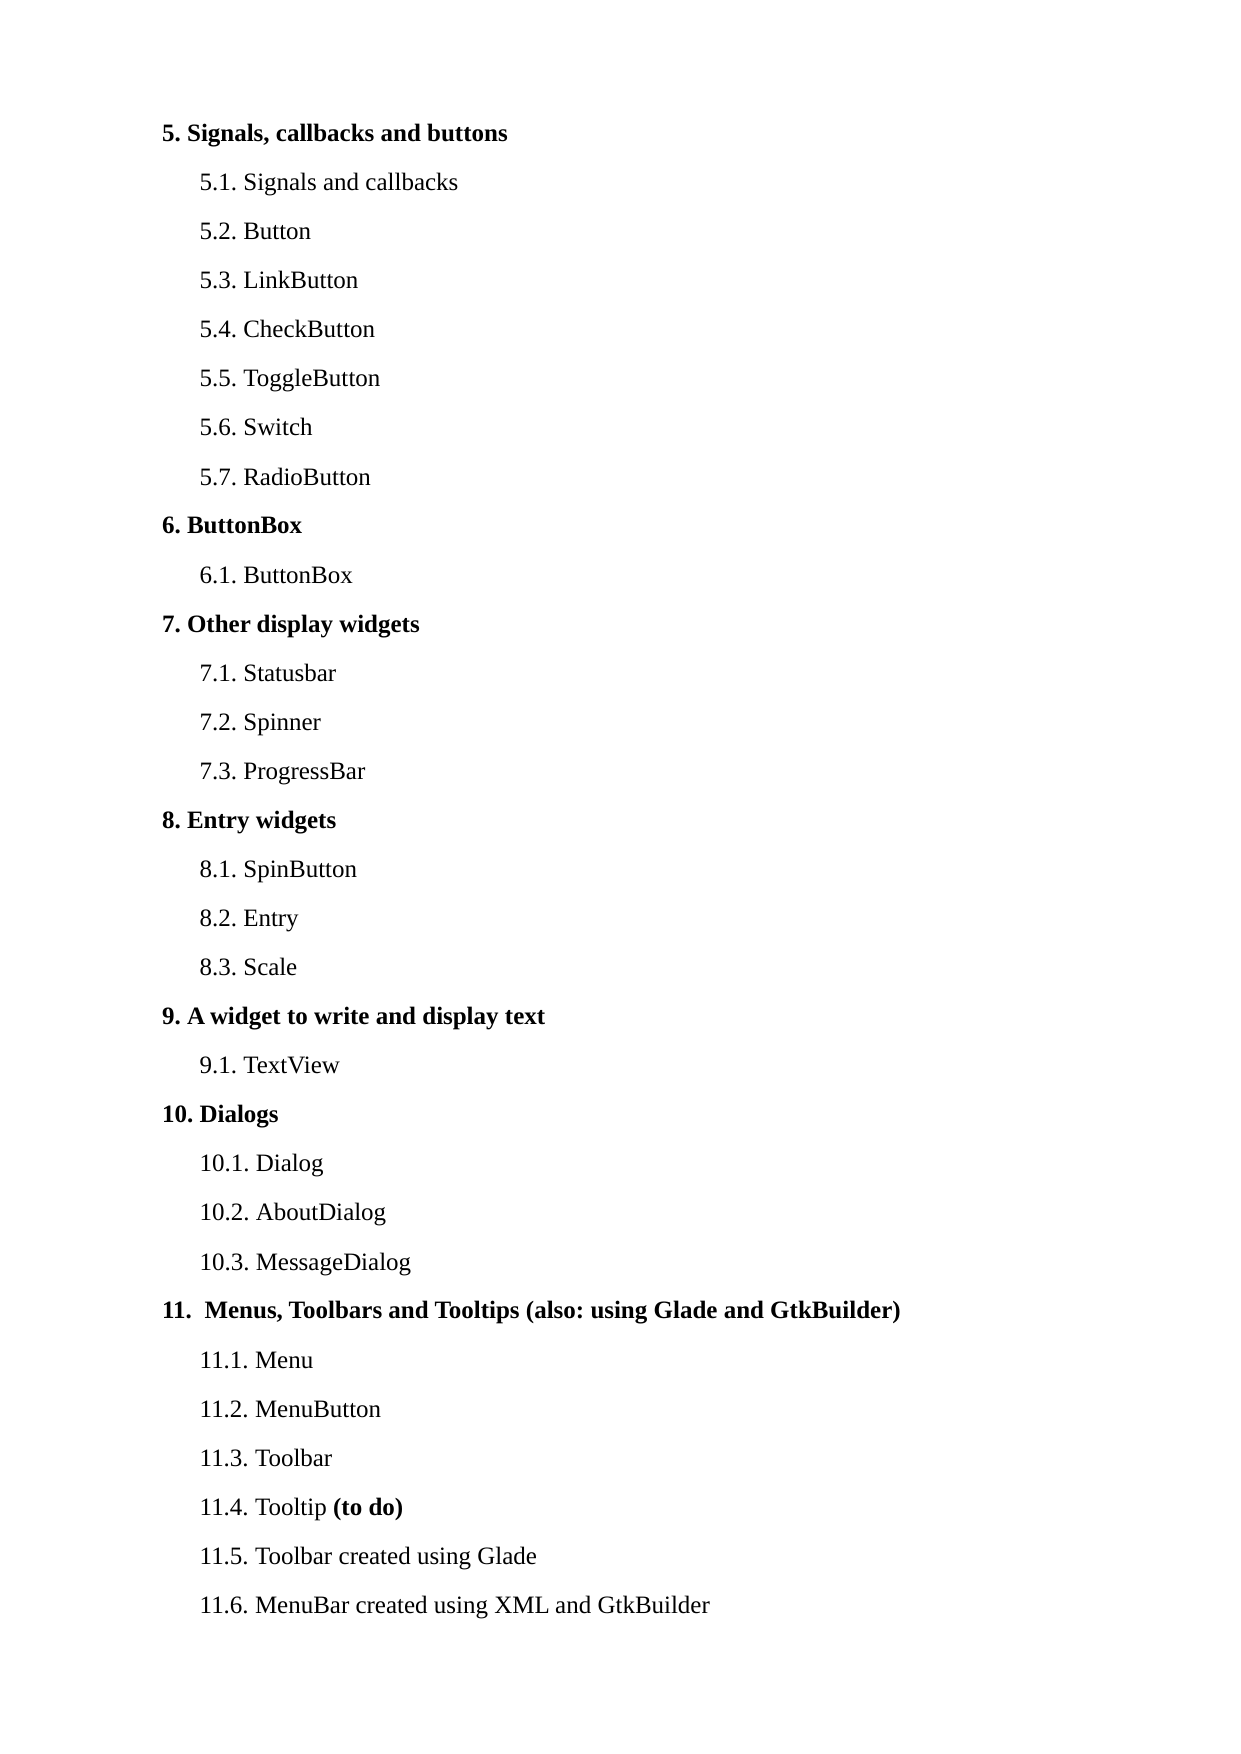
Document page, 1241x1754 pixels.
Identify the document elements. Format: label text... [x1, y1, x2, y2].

list Dialogs [156, 1099, 1122, 1128]
list RadioButton [193, 462, 1122, 490]
list Signals, callbacks and buttons [156, 118, 1122, 147]
list Button [193, 216, 1122, 245]
list MenuButton [193, 1394, 1122, 1422]
list Toolbar [193, 1443, 1122, 1472]
list Signals and callbacks [193, 167, 1122, 196]
list Dialog [193, 1148, 1122, 1177]
list AboutDialog [193, 1197, 1122, 1226]
list Entry widgets [156, 805, 1122, 834]
list A widget to write and display text [156, 1001, 1122, 1030]
list MenuBar created using XML and GtkBuilder [193, 1590, 1122, 1619]
list Toolbar created using Glade [193, 1541, 1122, 1570]
list SpinButton [193, 854, 1122, 883]
list TextView [193, 1050, 1122, 1079]
list Other display widgets [156, 609, 1122, 637]
list LinkButton [193, 265, 1122, 294]
list ToggleButton [193, 363, 1122, 392]
list ProgressBar [193, 756, 1122, 785]
list Menus, Toolbars and Tooltips (also: using Glade and GtkBuilder) [156, 1296, 1122, 1324]
list ButtonBox [156, 511, 1122, 539]
list Switch [193, 412, 1122, 441]
list Scale [193, 952, 1122, 981]
list Statusbar [193, 658, 1122, 687]
list CheckButton [193, 314, 1122, 343]
list Entry [193, 903, 1122, 932]
list ButtonBox [193, 560, 1122, 588]
list Menu [193, 1345, 1122, 1373]
list Spinner [193, 707, 1122, 736]
list MessageDialog [193, 1247, 1122, 1275]
list Tooltip (to do) [193, 1492, 1122, 1521]
